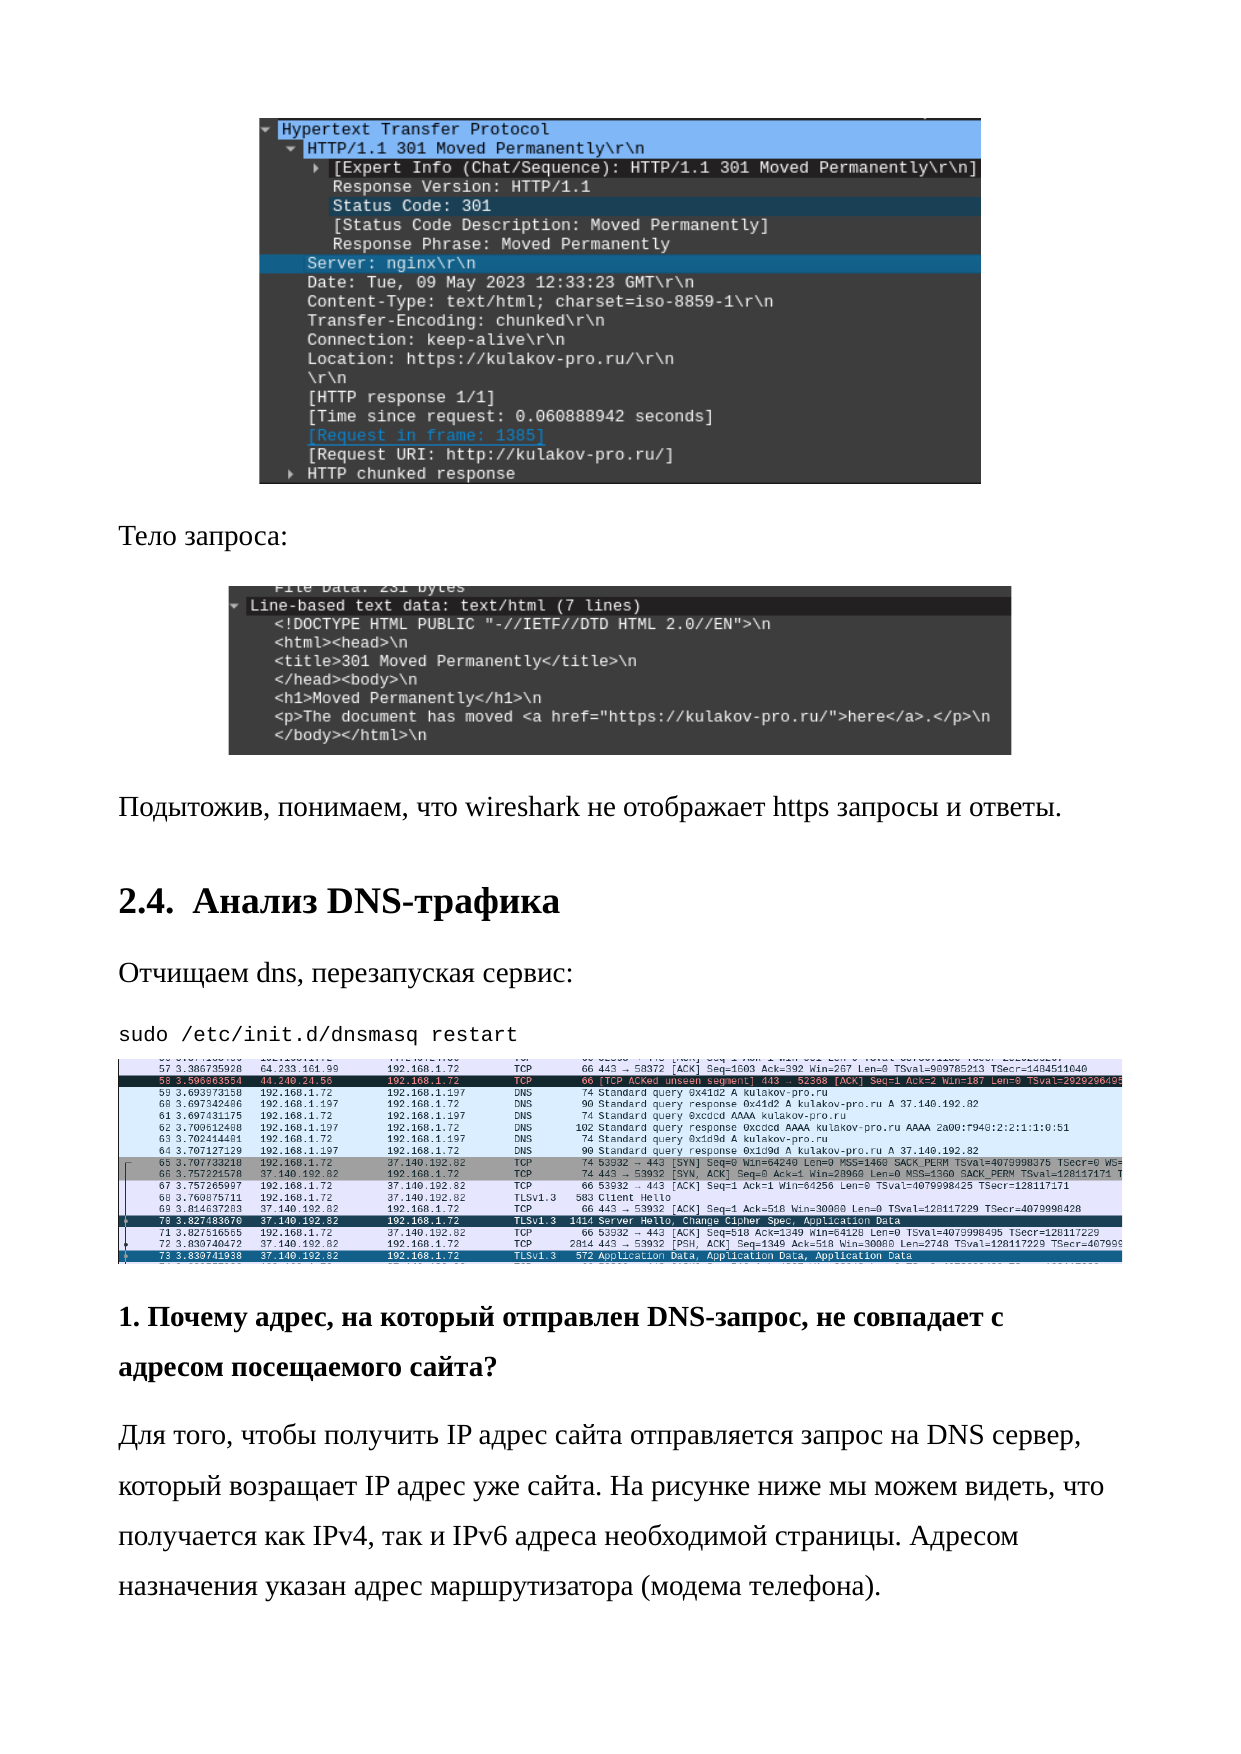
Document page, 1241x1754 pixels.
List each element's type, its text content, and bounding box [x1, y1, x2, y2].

text Тело запроса: [118, 518, 1122, 552]
text Для того, чтобы получить IP адрес сайта отправляется запрос на DNS сервер, который возращает IP адрес уже сайта. На рисунке ниже мы можем видеть, что получается как IPv4, так и IPv6 адреса необходимой страницы. Адресом назначения указан адрес маршрутизатора (модема телефона). [118, 1417, 1122, 1602]
picture [228, 586, 1012, 755]
text Отчищаем dns, перезапуская сервис: [118, 955, 1122, 989]
text sudo /etc/init.d/dnsmasq restart [118, 1024, 1122, 1047]
picture [118, 1059, 1123, 1264]
text Подытожив, понимаем, что wireshark не отображает https запросы и ответы. [118, 789, 1122, 822]
picture [259, 118, 981, 484]
subtitle Анализ DNS-трафика [118, 878, 1122, 921]
text 1. Почему адрес, на который отправлен DNS-запрос, не совпадает с адресом посещаемого сайта? [118, 1299, 1122, 1383]
